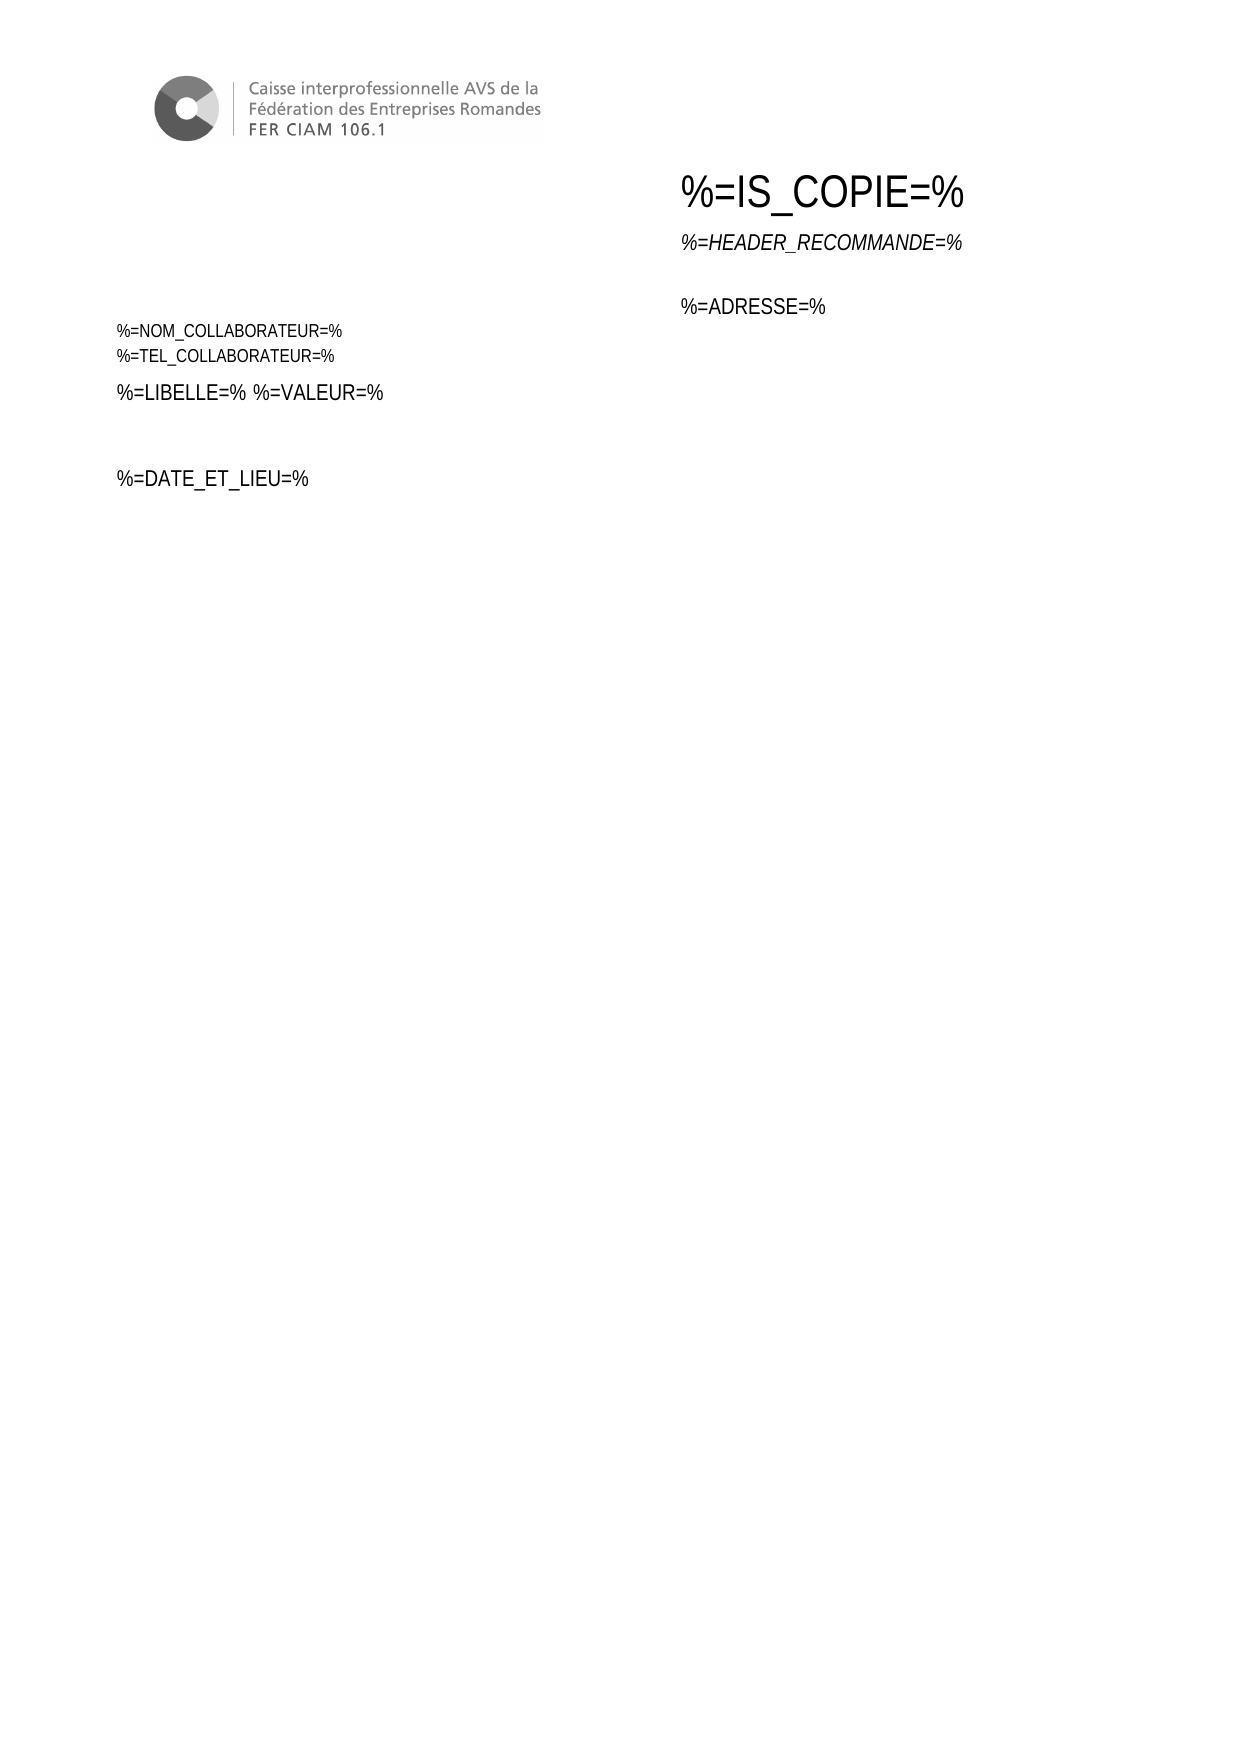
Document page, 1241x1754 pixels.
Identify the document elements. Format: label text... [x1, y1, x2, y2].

table_cell %=NOM_COLLABORATEUR=% %=TEL_COLLABORATEUR=% [118, 261, 675, 373]
table_cell %=ADRESSE=% [675, 261, 1122, 497]
table_cell [118, 223, 675, 261]
table_cell %=VALEUR=% [254, 373, 675, 437]
table_cell %=HEADER_RECOMMANDE=% [675, 223, 1122, 261]
picture [152, 74, 543, 143]
table_header %=IS_COPIE=% [675, 159, 1122, 223]
table_cell %=DATE_ET_LIEU=% [118, 438, 675, 497]
table_cell %=LIBELLE=% [118, 373, 254, 437]
table_header [118, 159, 675, 223]
